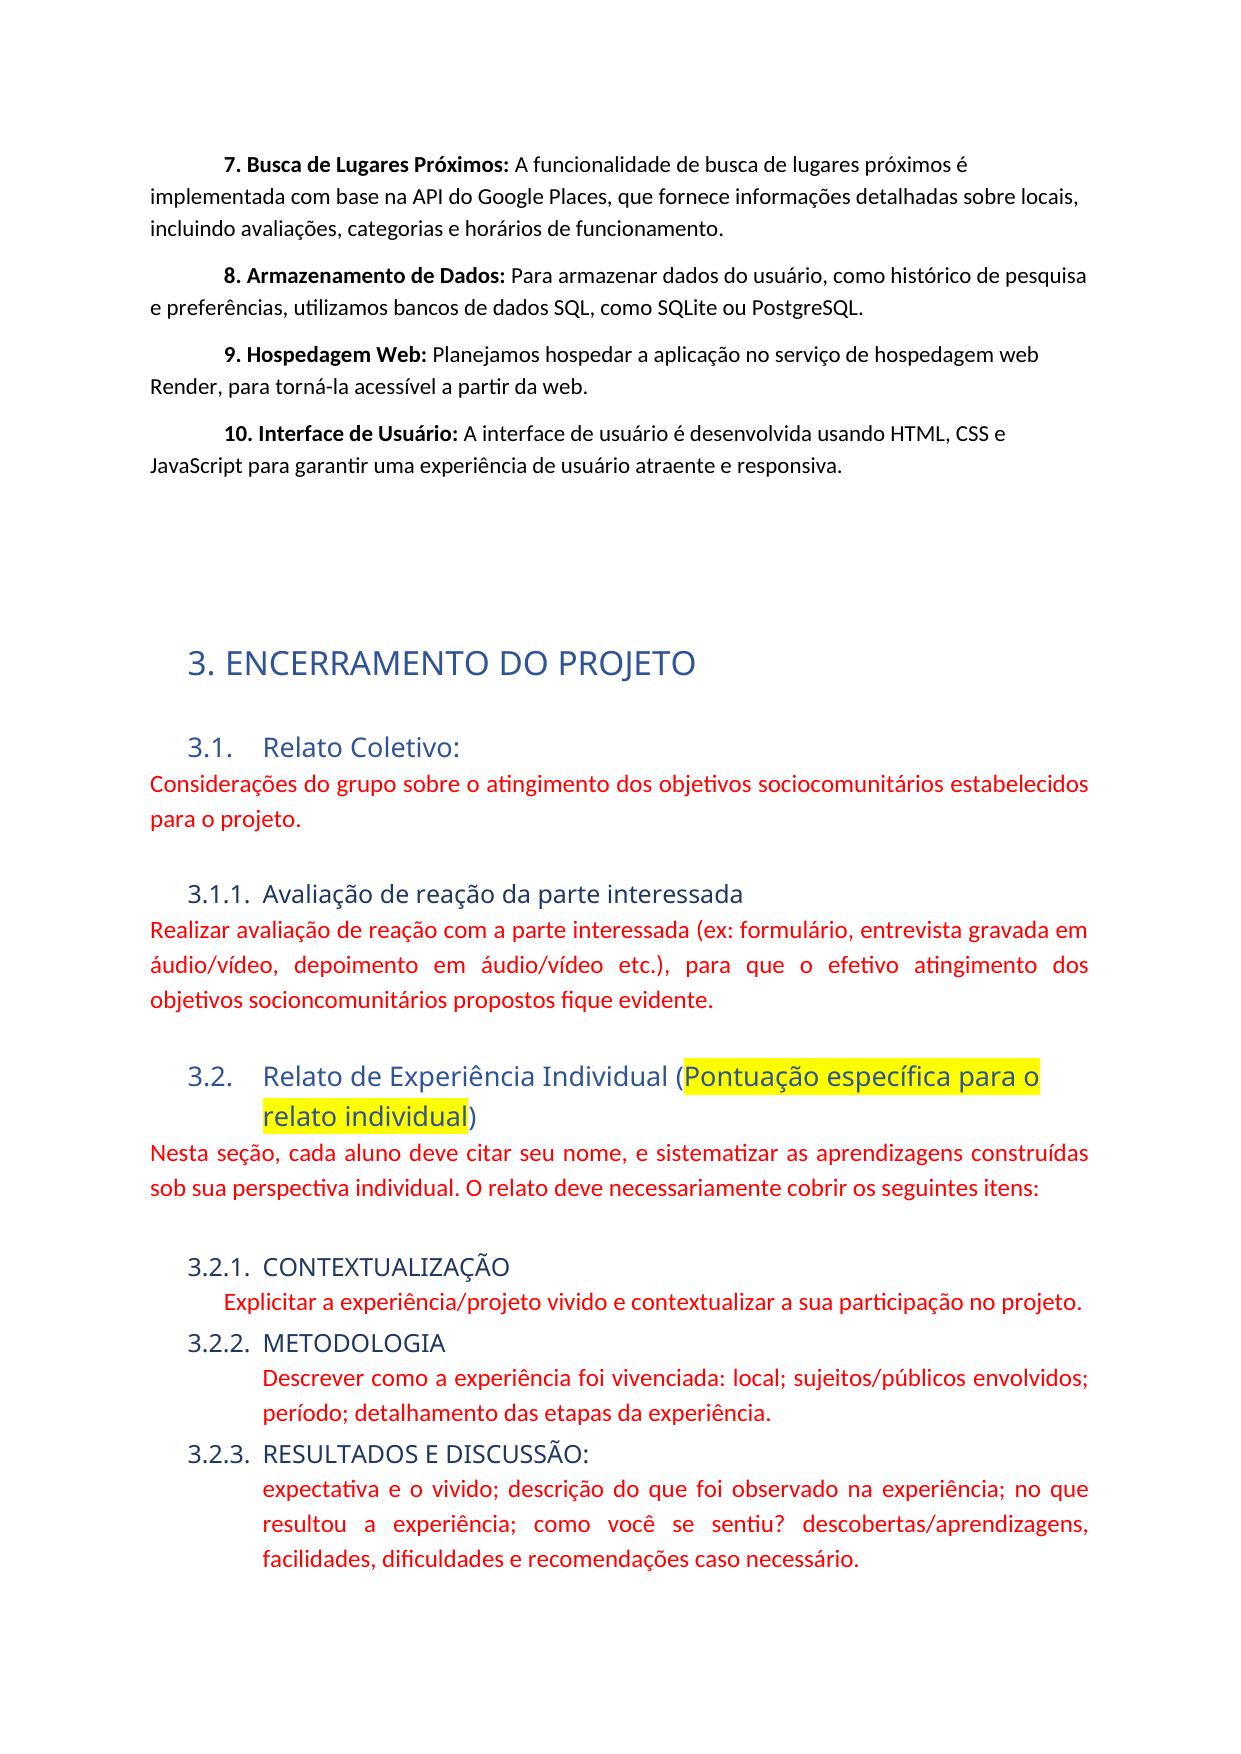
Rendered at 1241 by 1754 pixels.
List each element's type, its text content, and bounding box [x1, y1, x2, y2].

subtitle Avaliação de reação da parte interessada [187, 877, 1090, 911]
text Explicitar a experiência/projeto vivido e contextualizar a sua participação no projeto. [150, 1286, 1090, 1317]
list expectativa e o vivido; descrição do que foi observado na experiência; no que resultou a experiência; como você se sentiu? descobertas/aprendizagens, facilidades, dificuldades e recomendações caso necessário. [262, 1473, 1090, 1574]
text 8. Armazenamento de Dados: Para armazenar dados do usuário, como histórico de pesquisa e preferências, utilizamos bancos de dados SQL, como SQLite ou PostgreSQL. [150, 261, 1090, 321]
text Nesta seção, cada aluno deve citar seu nome, e sistematizar as aprendizagens construídas sob sua perspectiva individual. O relato deve necessariamente cobrir os seguintes itens: [150, 1137, 1090, 1203]
text Considerações do grupo sobre o atingimento dos objetivos sociocomunitários estabelecidos para o projeto. [150, 768, 1090, 833]
subtitle METODOLOGIA [187, 1326, 1090, 1359]
text 9. Hospedagem Web: Planejamos hospedar a aplicação no serviço de hospedagem web Render, para torná-la acessível a partir da web. [150, 340, 1090, 400]
subtitle Relato de Experiência Individual (Pontuação específica para o relato individual) [187, 1058, 1090, 1134]
text Realizar avaliação de reação com a parte interessada (ex: formulário, entrevista gravada em áudio/vídeo, depoimento em áudio/vídeo etc.), para que o efetivo atingimento dos objetivos socioncomunitários propostos fique evidente. [150, 914, 1090, 1014]
list Descrever como a experiência foi vivenciada: local; sujeitos/públicos envolvidos; período; detalhamento das etapas da experiência. [262, 1362, 1090, 1428]
text 10. Interface de Usuário: A interface de usuário é desenvolvida usando HTML, CSS e JavaScript para garantir uma experiência de usuário atraente e responsiva. [150, 419, 1090, 479]
subtitle CONTEXTUALIZAÇÃO [187, 1249, 1090, 1284]
text 7. Busca de Lugares Próximos: A funcionalidade de busca de lugares próximos é implementada com base na API do Google Places, que fornece informações detalhadas sobre locais, incluindo avaliações, categorias e horários de funcionamento. [150, 150, 1090, 242]
subtitle Relato Coletivo: [187, 728, 1090, 765]
subtitle RESULTADOS E DISCUSSÃO: [187, 1436, 1090, 1471]
subtitle ENCERRAMENTO DO PROJETO [187, 640, 1090, 685]
